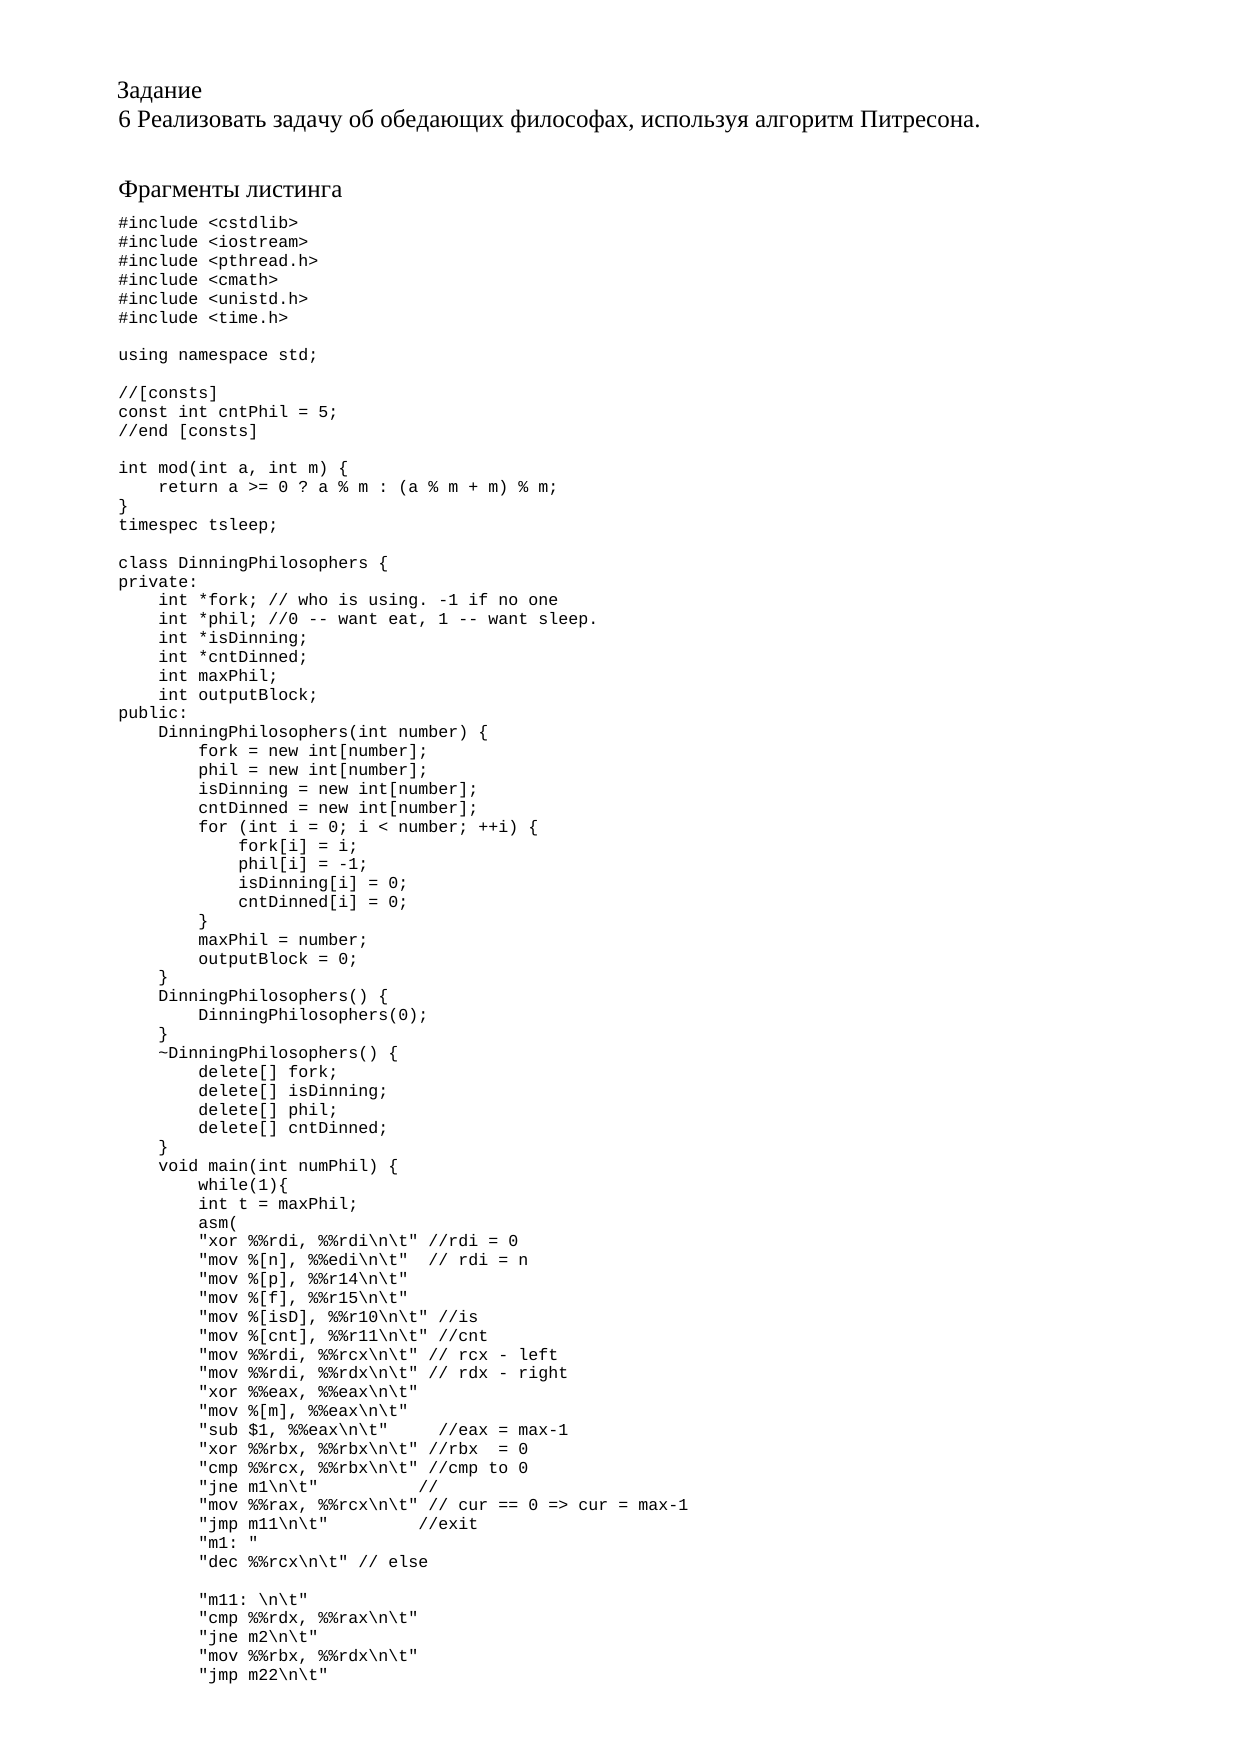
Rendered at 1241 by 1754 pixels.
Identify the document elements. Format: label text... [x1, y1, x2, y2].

text "m1: " [118, 1535, 1162, 1553]
text phil = new int[number]; [118, 762, 1162, 781]
text "mov %%rdi, %%rdx\n\t" // rdx - right [118, 1365, 1162, 1384]
text public: [118, 705, 1162, 724]
text delete[] cntDinned; [118, 1120, 1162, 1139]
text "mov %[p], %%r14\n\t" [118, 1271, 1162, 1289]
text "jmp m22\n\t" [118, 1667, 1162, 1686]
text isDinning = new int[number]; [118, 781, 1162, 799]
text "jne m2\n\t" [118, 1629, 1162, 1648]
text #include <pthread.h> [118, 253, 1162, 271]
text "jmp m11\n\t" //exit [118, 1516, 1162, 1535]
text fork[i] = i; [118, 837, 1162, 856]
text private: [118, 573, 1162, 592]
text delete[] isDinning; [118, 1082, 1162, 1101]
text maxPhil = number; [118, 931, 1162, 950]
text const int cntPhil = 5; [118, 403, 1162, 422]
text int *fork; // who is using. -1 if no one [118, 592, 1162, 611]
text void main(int numPhil) { [118, 1158, 1162, 1176]
text int mod(int a, int m) { [118, 460, 1162, 479]
text "cmp %%rcx, %%rbx\n\t" //cmp to 0 [118, 1459, 1162, 1478]
text int *isDinning; [118, 630, 1162, 648]
text "xor %%rbx, %%rbx\n\t" //rbx = 0 [118, 1440, 1162, 1459]
text delete[] fork; [118, 1063, 1162, 1082]
text while(1){ [118, 1176, 1162, 1195]
text phil[i] = -1; [118, 856, 1162, 875]
text DinningPhilosophers(int number) { [118, 724, 1162, 743]
text Задание [117, 75, 1162, 104]
text fork = new int[number]; [118, 743, 1162, 762]
text "mov %[m], %%eax\n\t" [118, 1403, 1162, 1422]
text #include <time.h> [118, 309, 1162, 328]
text cntDinned[i] = 0; [118, 894, 1162, 912]
text ~DinningPhilosophers() { [118, 1044, 1162, 1063]
text "mov %%rax, %%rcx\n\t" // cur == 0 => cur = max-1 [118, 1497, 1162, 1516]
text "mov %[f], %%r15\n\t" [118, 1289, 1162, 1308]
text int t = maxPhil; [118, 1195, 1162, 1214]
text outputBlock = 0; [118, 950, 1162, 969]
text "mov %%rbx, %%rdx\n\t" [118, 1648, 1162, 1667]
text } [118, 1026, 1162, 1044]
text "xor %%rdi, %%rdi\n\t" //rdi = 0 [118, 1233, 1162, 1252]
text "dec %%rcx\n\t" // else [118, 1553, 1162, 1572]
text "cmp %%rdx, %%rax\n\t" [118, 1610, 1162, 1629]
text #include <cmath> [118, 271, 1162, 290]
text "jne m1\n\t" // [118, 1478, 1162, 1497]
text for (int i = 0; i < number; ++i) { [118, 818, 1162, 837]
text #include <unistd.h> [118, 290, 1162, 309]
text int maxPhil; [118, 667, 1162, 686]
text } [118, 969, 1162, 988]
text #include <cstdlib> [118, 215, 1162, 234]
text //end [consts] [118, 422, 1162, 441]
text //[consts] [118, 384, 1162, 403]
text "m11: \n\t" [118, 1591, 1162, 1610]
text "sub $1, %%eax\n\t" //eax = max-1 [118, 1422, 1162, 1440]
text "mov %[isD], %%r10\n\t" //is [118, 1308, 1162, 1327]
text "mov %%rdi, %%rcx\n\t" // rcx - left [118, 1346, 1162, 1365]
text "mov %[cnt], %%r11\n\t" //cnt [118, 1327, 1162, 1346]
text using namespace std; [118, 347, 1162, 366]
text Фрагменты листинга [118, 174, 1162, 202]
text return a >= 0 ? a % m : (a % m + m) % m; [118, 479, 1162, 498]
text "mov %[n], %%edi\n\t" // rdi = n [118, 1252, 1162, 1271]
text #include <iostream> [118, 234, 1162, 253]
text int *phil; //0 -- want eat, 1 -- want sleep. [118, 611, 1162, 630]
text asm( [118, 1214, 1162, 1233]
text "xor %%eax, %%eax\n\t" [118, 1384, 1162, 1403]
text timespec tsleep; [118, 517, 1162, 535]
text DinningPhilosophers(0); [118, 1007, 1162, 1026]
text cntDinned = new int[number]; [118, 799, 1162, 818]
text 6 Реализовать задачу об обедающих философах, используя алгоритм Питресона. [118, 104, 1162, 132]
text DinningPhilosophers() { [118, 988, 1162, 1007]
text } [118, 1139, 1162, 1158]
text delete[] phil; [118, 1101, 1162, 1120]
text } [118, 912, 1162, 931]
text isDinning[i] = 0; [118, 875, 1162, 894]
text int outputBlock; [118, 686, 1162, 705]
text } [118, 498, 1162, 517]
text int *cntDinned; [118, 648, 1162, 667]
text class DinningPhilosophers { [118, 554, 1162, 573]
